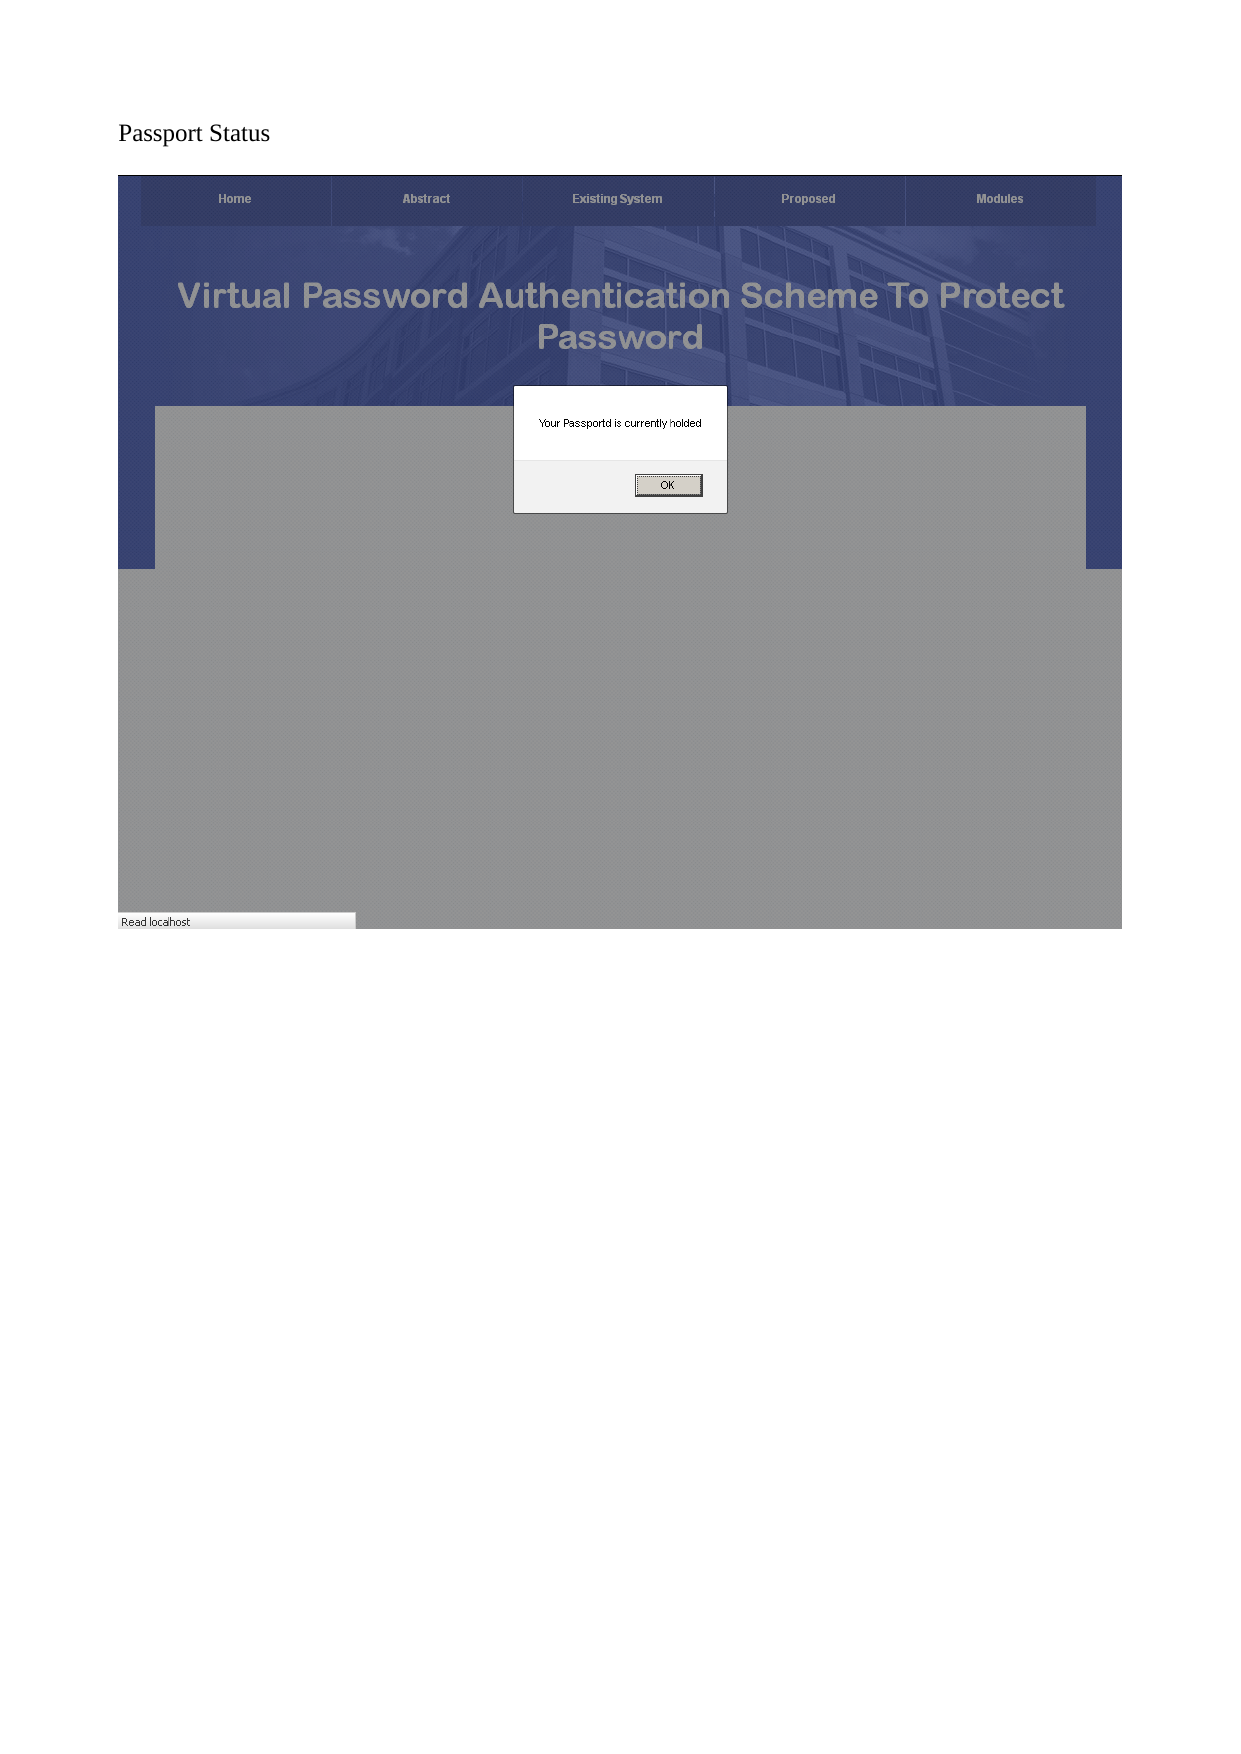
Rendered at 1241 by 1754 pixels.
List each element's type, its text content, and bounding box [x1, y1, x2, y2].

picture [118, 175, 1122, 929]
text Passport Status [118, 118, 1122, 175]
